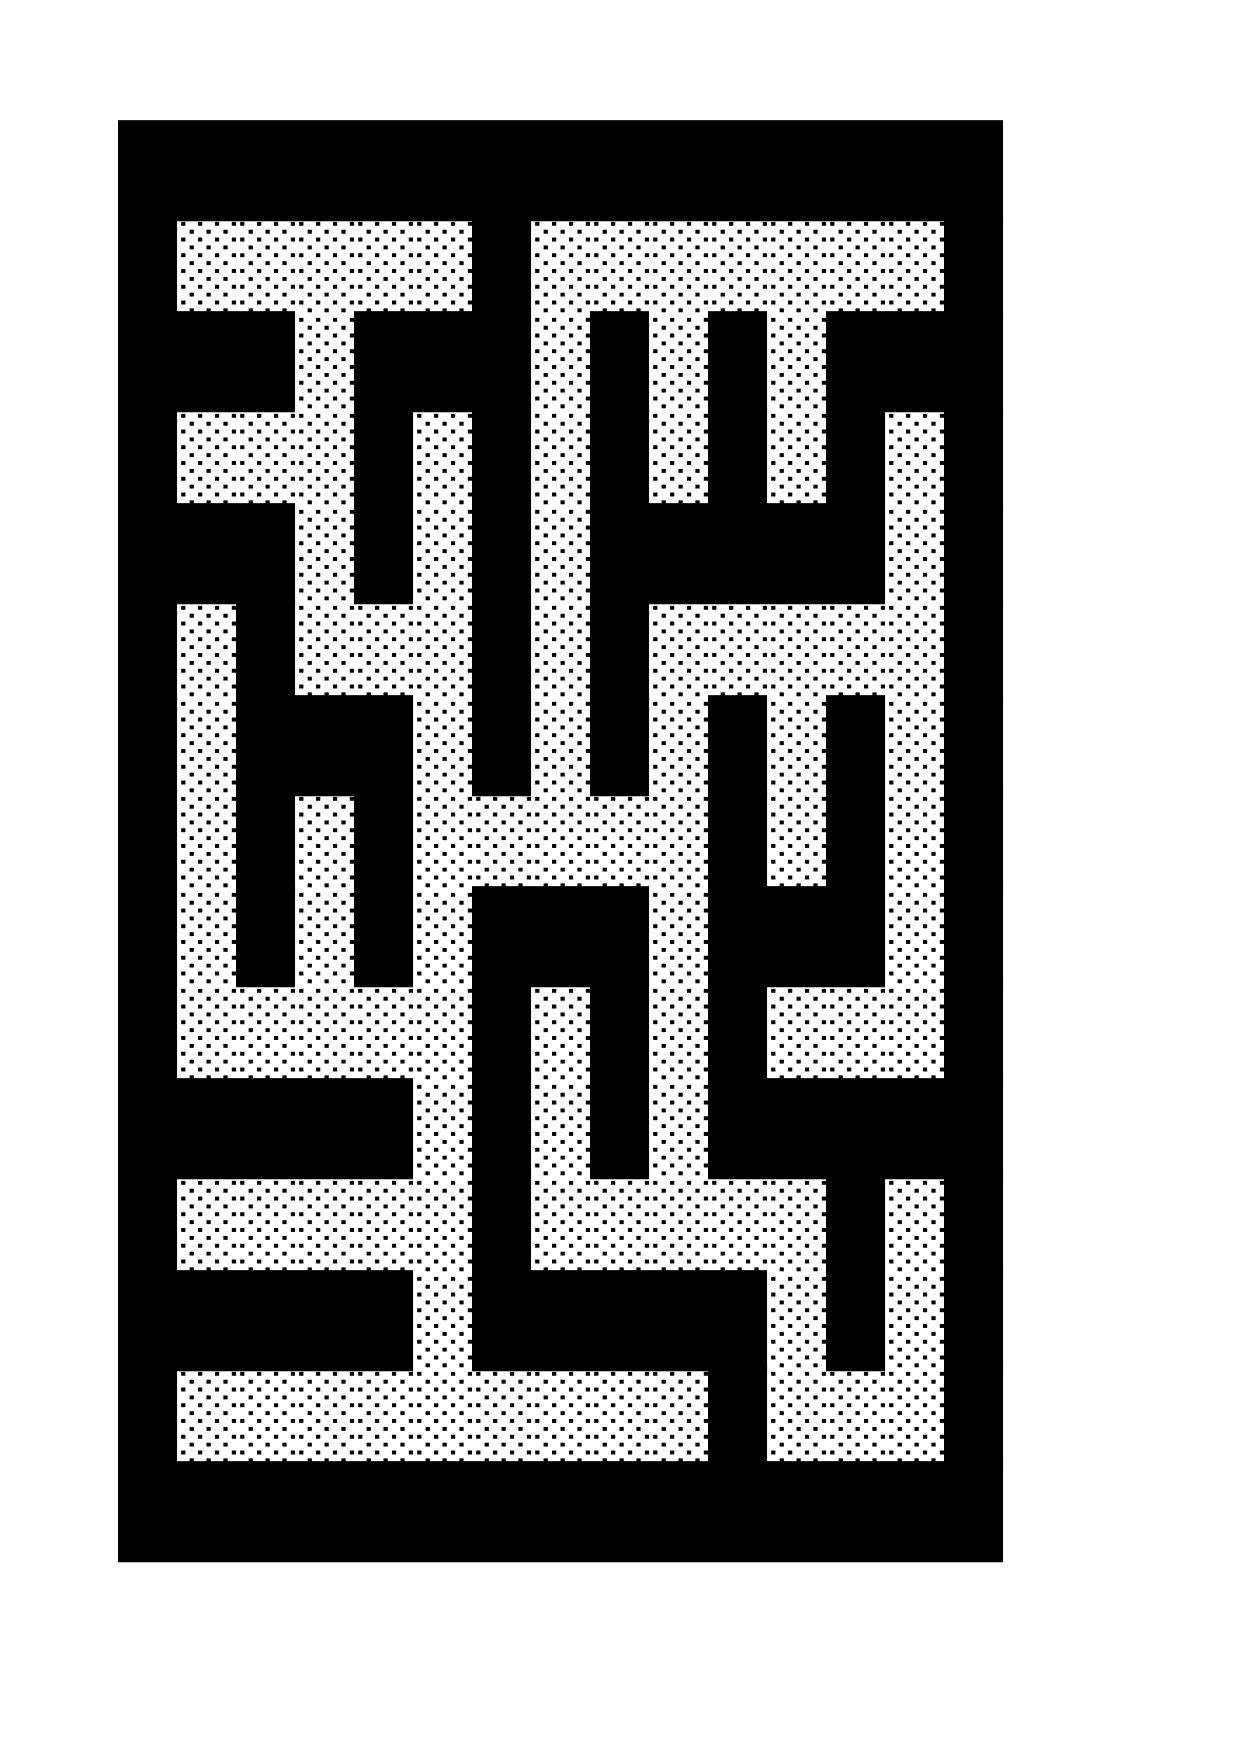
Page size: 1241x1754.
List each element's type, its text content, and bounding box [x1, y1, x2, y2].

text ███░███░█░█░███ [287, 310, 367, 406]
text █░█░█░░░░░█░█░█ [413, 789, 708, 885]
text █░█░█░░░░░█░█░█ [885, 789, 944, 885]
text █░███░█░█░█░█░█ [405, 693, 472, 789]
text █░░░█░█░█░█░█░█ [767, 406, 826, 501]
text █░███░█░█░█░█░█ [759, 693, 839, 789]
text ███░█░█░█████░█ [1003, 501, 1122, 597]
text █████░█░█░█████ [1003, 1076, 1122, 1172]
text █░█░█░███░███░█ [413, 885, 485, 981]
text █░█░░░█░█░░░░░█ [177, 604, 236, 693]
text ███████████████ [118, 118, 1122, 214]
text █░█░█░░░░░█░█░█ [295, 796, 354, 885]
text █░░░░░█░░░░░░░█ [1003, 214, 1122, 310]
text ███░█░█░█████░█ [885, 501, 944, 597]
text █░█░░░█░█░░░░░█ [295, 597, 472, 693]
text █░░░█░█░█░█░█░█ [1003, 406, 1122, 501]
text █░░░░░░░░░█░░░█ [1003, 1364, 1122, 1460]
text █░███░█░█░█░█░█ [531, 693, 590, 789]
text █░███░█░█░█░█░█ [877, 693, 944, 789]
text █░░░░░█░█░█░░░█ [649, 981, 708, 1076]
text █░█░░░█░█░░░░░█ [649, 597, 944, 693]
text █░█░█░███░███░█ [641, 885, 708, 981]
text █░░░█░█░█░█░█░█ [885, 412, 944, 501]
text █░░░░░░░░░█░░░█ [177, 1364, 708, 1460]
text █░█░█░░░░░█░█░█ [1003, 789, 1122, 885]
text ███░███░█░█░███ [759, 310, 839, 406]
text █████░█████░█░█ [405, 1268, 472, 1364]
text █████░█░█░█████ [405, 1076, 472, 1172]
text █████░█░█░█████ [531, 1076, 590, 1172]
text █░░░░░░░░░█░░░█ [767, 1364, 944, 1460]
text █░█░█░███░███░█ [1003, 885, 1122, 981]
text █████░█████░█░█ [885, 1268, 944, 1364]
text █░█░█░░░░░█░█░█ [767, 789, 826, 885]
text █░░░░░█░█░█░░░█ [177, 981, 472, 1076]
text █░░░█░█░█░█░█░█ [413, 412, 472, 501]
text █░█░█░░░░░█░█░█ [177, 789, 236, 885]
text █░░░░░█░█░█░░░█ [767, 981, 944, 1076]
text █░█░█░███░███░█ [295, 885, 354, 981]
text ███░█░█░█████░█ [287, 501, 354, 597]
text █░░░░░█░░░░░█░█ [885, 1179, 944, 1268]
text █░░░█░█░█░█░█░█ [177, 406, 354, 501]
text █████░█████░█░█ [1003, 1268, 1122, 1364]
text █░█░█░███░███░█ [885, 885, 944, 981]
text ███░███░█░█░███ [531, 310, 603, 406]
text █░░░░░█░░░░░█░█ [531, 1172, 826, 1268]
text █████░█░█░█████ [649, 1076, 708, 1172]
text ███░█░█░█████░█ [413, 501, 472, 597]
text ███░███░█░█░███ [641, 310, 721, 406]
text █░█░█░███░███░█ [177, 885, 236, 981]
text █░░░░░█░░░░░░░█ [531, 221, 944, 310]
text █░█░░░█░█░░░░░█ [1003, 597, 1122, 693]
text ███░█░█░█████░█ [531, 501, 590, 597]
text █████░█████░█░█ [759, 1268, 826, 1364]
text █░░░░░█░░░░░█░█ [1003, 1172, 1122, 1268]
text █░███░█░█░█░█░█ [649, 693, 721, 789]
text █░░░░░█░░░░░░░█ [177, 221, 472, 310]
text █░░░█░█░█░█░█░█ [649, 406, 708, 501]
text █░███░█░█░█░█░█ [177, 693, 236, 789]
text █░█░░░█░█░░░░░█ [531, 597, 590, 693]
text █░░░█░█░█░█░█░█ [531, 406, 590, 501]
text █░░░░░█░█░█░░░█ [1003, 981, 1122, 1076]
text █░░░░░█░█░█░░░█ [531, 987, 590, 1076]
text ███████████████ [1003, 1460, 1122, 1556]
text ███░███░█░█░███ [1003, 310, 1122, 406]
text █░░░░░█░░░░░█░█ [177, 1172, 472, 1268]
text █░███░█░█░█░█░█ [1003, 693, 1122, 789]
